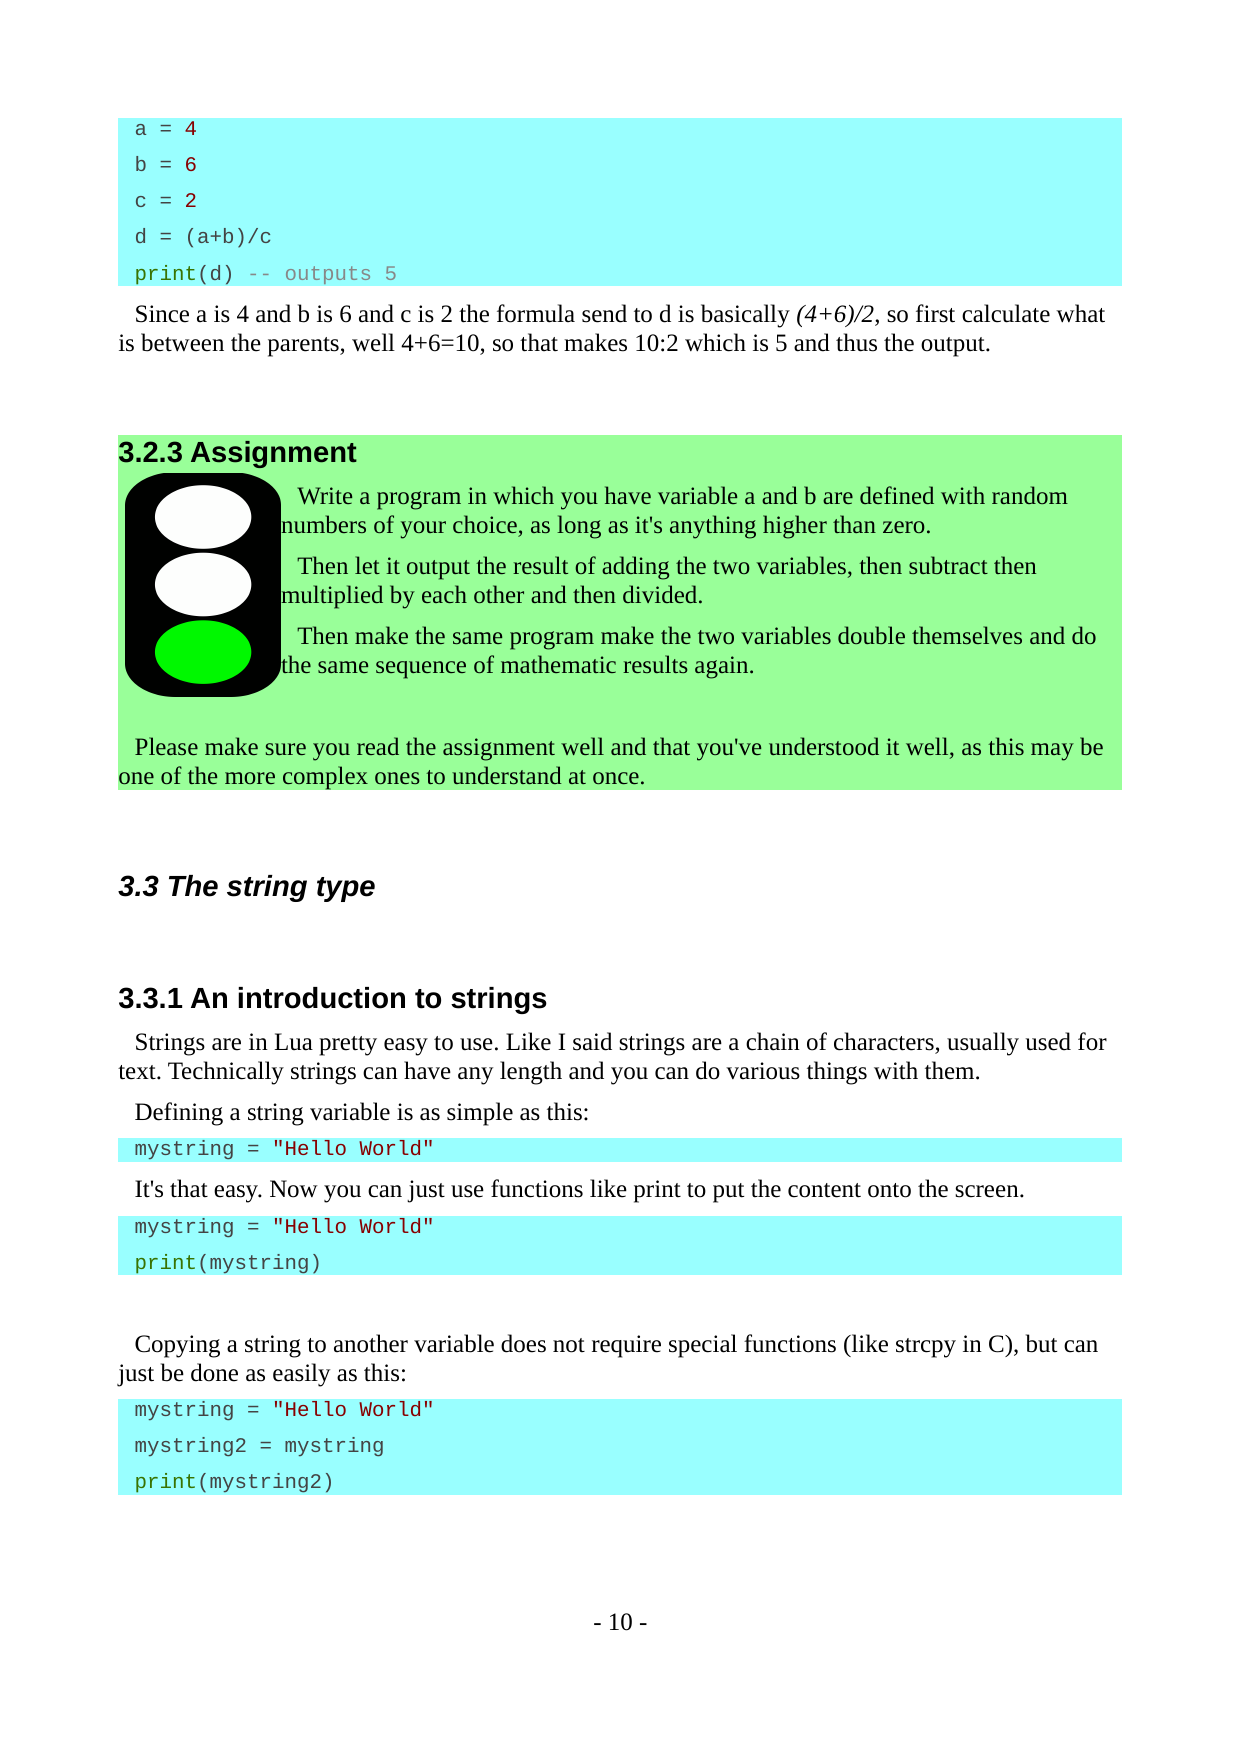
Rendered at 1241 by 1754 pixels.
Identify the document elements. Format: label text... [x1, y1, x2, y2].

subtitle 3.2.3 Assignment [118, 435, 1122, 469]
text d = (a+b)/c [118, 227, 1122, 250]
text Copying a string to another variable does not require special functions (like strcpy in C), but can just be done as easily as this: [118, 1329, 1122, 1387]
text Strings are in Lua pretty easy to use. Like I said strings are a chain of characters, usually used for text. Technically strings can have any length and you can do various things with them. [118, 1027, 1122, 1084]
text mystring = "Hello World" [118, 1216, 1122, 1239]
text mystring = "Hello World" [118, 1399, 1122, 1423]
text It's that easy. Now you can just use functions like print to put the content onto the screen. [118, 1174, 1122, 1203]
text print(d) -- outputs 5 [118, 263, 1122, 286]
text print(mystring2) [118, 1471, 1122, 1495]
picture [125, 473, 281, 697]
text b = 6 [118, 154, 1122, 178]
text Since a is 4 and b is 6 and c is 2 the formula send to d is basically (4+6)/2, so first calculate what is between the parents, well 4+6=10, so that makes 10:2 which is 5 and thus the output. [118, 299, 1122, 356]
text mystring = "Hello World" [118, 1138, 1122, 1162]
text Please make sure you read the assignment well and that you've understood it well, as this may be one of the more complex ones to understand at once. [118, 732, 1122, 790]
text Write a program in which you have variable a and b are defined with random numbers of your choice, as long as it's anything higher than zero. [281, 481, 1122, 539]
text Then make the same program make the two variables double themselves and do the same sequence of mathematic results again. [281, 621, 1122, 679]
text a = 4 [118, 118, 1122, 142]
text print(mystring) [118, 1252, 1122, 1275]
text c = 2 [118, 190, 1122, 214]
subtitle 3.3.1 An introduction to strings [118, 981, 1122, 1014]
text Defining a string variable is as simple as this: [118, 1097, 1122, 1126]
subtitle 3.3 The string type [118, 869, 1122, 902]
text Then let it output the result of adding the two variables, then subtract then multiplied by each other and then divided. [281, 551, 1122, 609]
text mystring2 = mystring [118, 1435, 1122, 1459]
